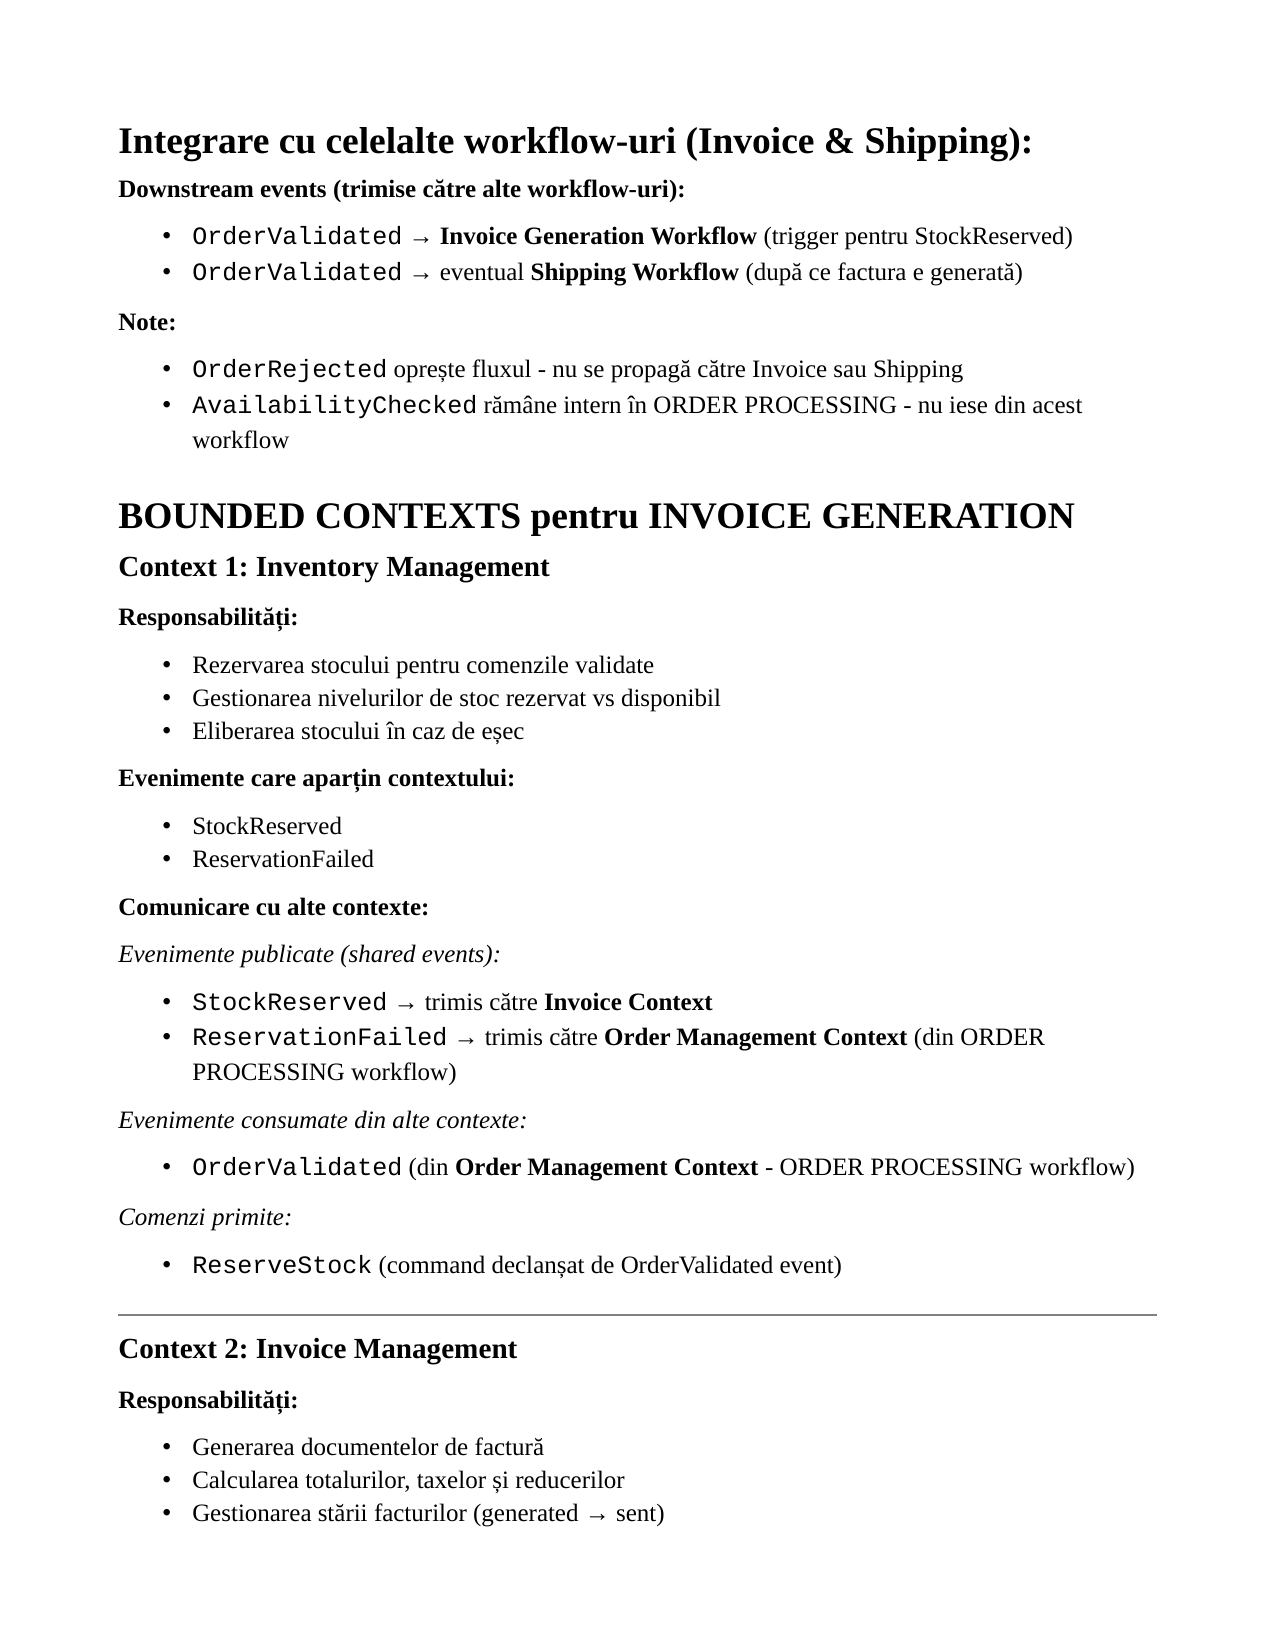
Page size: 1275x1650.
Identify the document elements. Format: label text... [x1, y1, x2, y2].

list Rezervarea stocului pentru comenzile validate [162, 650, 1157, 678]
list Gestionarea nivelurilor de stoc rezervat vs disponibil [162, 683, 1157, 711]
subtitle Integrare cu celelalte workflow-uri (Invoice & Shipping): [118, 118, 1157, 161]
text Downstream events (trimise către alte workflow-uri): [118, 174, 1157, 202]
subtitle Context 2: Invoice Management [118, 1332, 1157, 1365]
list ReserveStock (command declanșat de OrderValidated event) [162, 1250, 1157, 1281]
text Evenimente consumate din alte contexte: [118, 1105, 1157, 1134]
list Calcularea totalurilor, taxelor și reducerilor [162, 1465, 1157, 1494]
text Responsabilități: [118, 1385, 1157, 1413]
subtitle BOUNDED CONTEXTS pentru INVOICE GENERATION [118, 493, 1157, 536]
text Comunicare cu alte contexte: [118, 892, 1157, 920]
list OrderRejected oprește fluxul - nu se propagă către Invoice sau Shipping [162, 354, 1157, 385]
list AvailabilityChecked rămâne intern în ORDER PROCESSING - nu iese din acest workflow [162, 390, 1157, 454]
text Note: [118, 307, 1157, 336]
list ReservationFailed → trimis către Order Management Context (din ORDER PROCESSING workflow) [162, 1022, 1157, 1086]
text Evenimente care aparțin contextului: [118, 763, 1157, 792]
list Eliberarea stocului în caz de eșec [162, 716, 1157, 744]
text Evenimente publicate (shared events): [118, 939, 1157, 968]
subtitle Context 1: Inventory Management [118, 549, 1157, 582]
list StockReserved [162, 811, 1157, 840]
list StockReserved → trimis către Invoice Context [162, 987, 1157, 1018]
list ReservationFailed [162, 844, 1157, 873]
list OrderValidated (din Order Management Context - ORDER PROCESSING workflow) [162, 1152, 1157, 1183]
list Generarea documentelor de factură [162, 1432, 1157, 1461]
list Gestionarea stării facturilor (generated → sent) [162, 1498, 1157, 1527]
list OrderValidated → eventual Shipping Workflow (după ce factura e generată) [162, 257, 1157, 288]
text Comenzi primite: [118, 1202, 1157, 1231]
text Responsabilități: [118, 602, 1157, 631]
list OrderValidated → Invoice Generation Workflow (trigger pentru StockReserved) [162, 221, 1157, 252]
